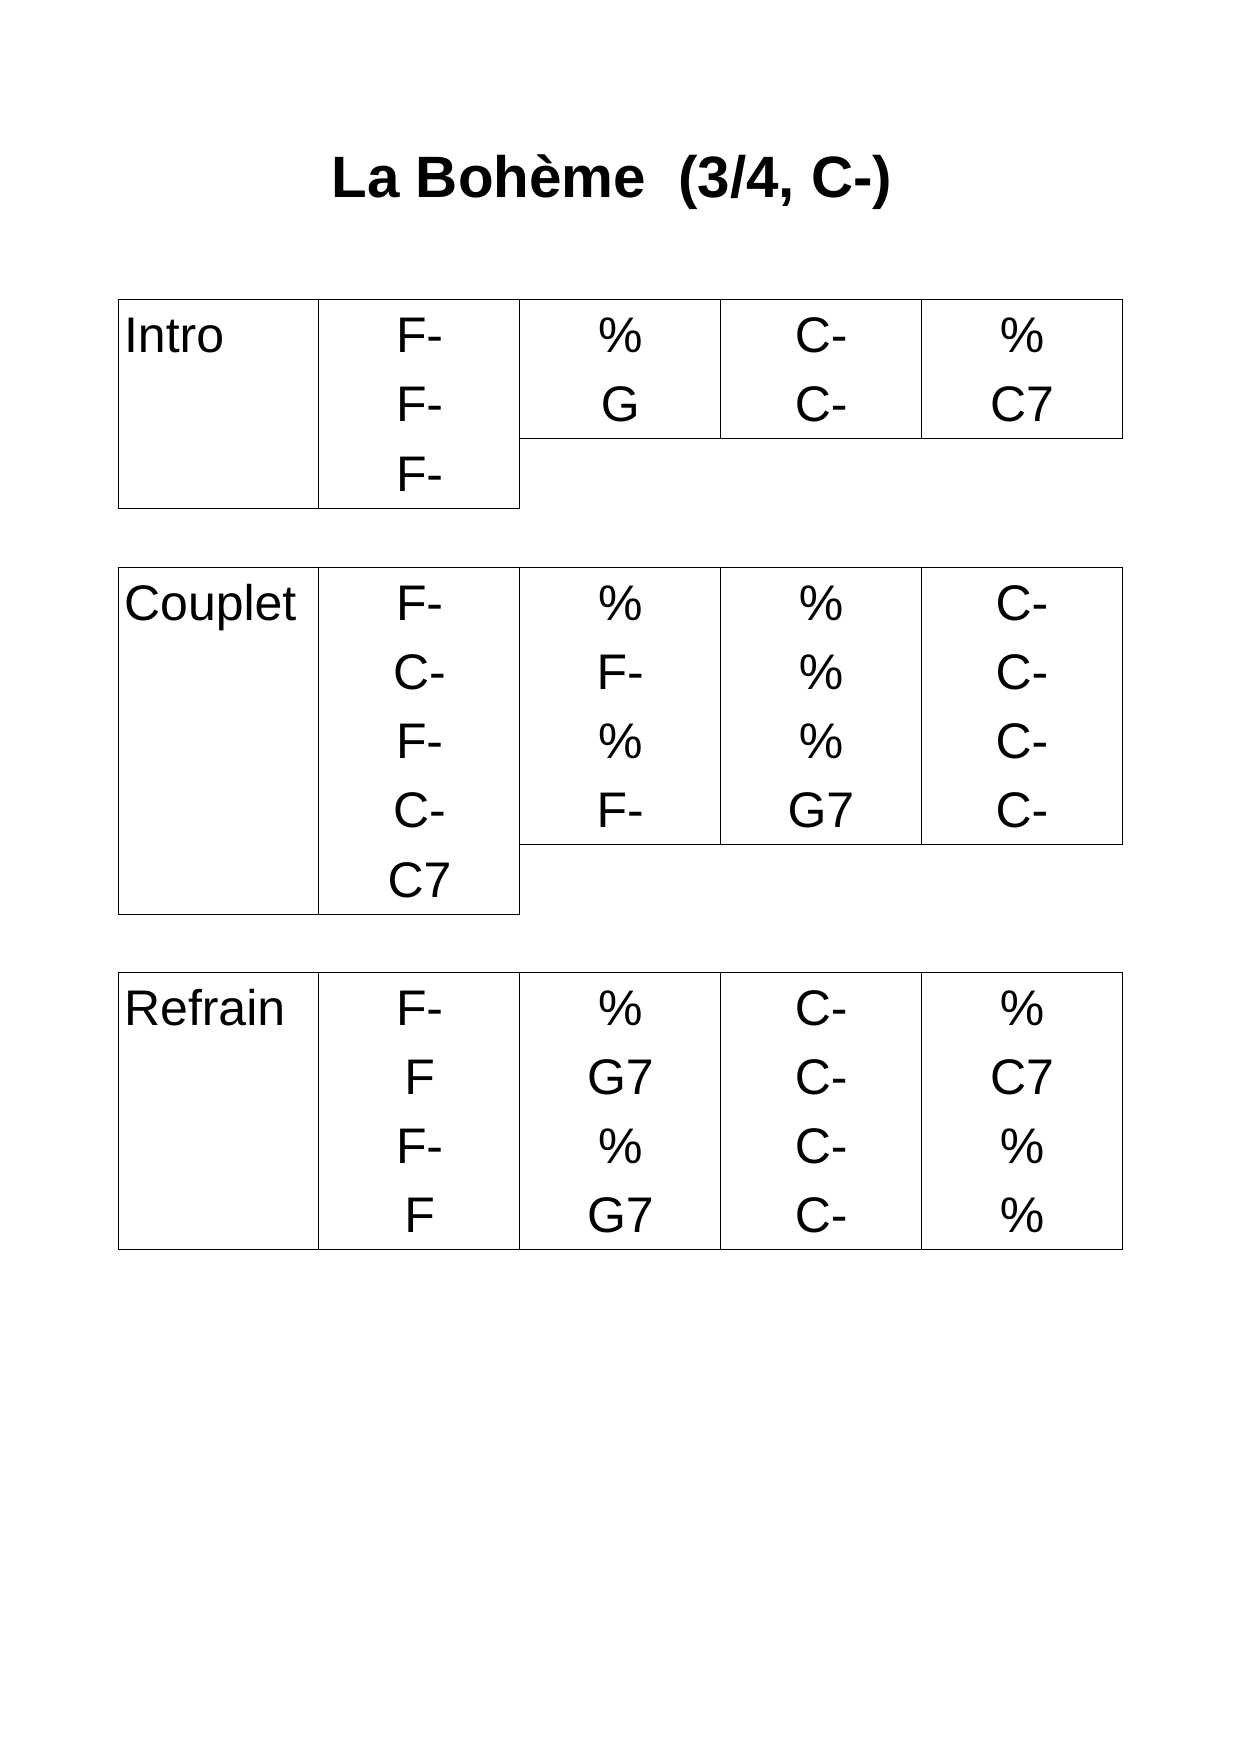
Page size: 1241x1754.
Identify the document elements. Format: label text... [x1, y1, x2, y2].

table_cell [119, 1042, 318, 1111]
table_cell F- [520, 637, 720, 706]
table_header F- [319, 300, 519, 369]
table_cell F- [319, 973, 519, 1042]
table_cell [720, 439, 921, 508]
table_cell F- [520, 775, 720, 843]
table_cell C- [721, 1111, 921, 1180]
table_cell C- [721, 369, 921, 438]
table_cell F- [319, 1111, 519, 1180]
table_cell [921, 845, 1122, 913]
table_cell [319, 509, 520, 567]
table_cell C- [721, 1042, 921, 1111]
table_cell % [520, 568, 720, 637]
table_cell [119, 1180, 318, 1249]
table_cell F- [319, 438, 519, 508]
table_cell [720, 845, 921, 913]
table_cell [119, 369, 318, 438]
table_cell G7 [520, 1042, 720, 1111]
table_cell [319, 915, 520, 972]
table_cell Couplet [119, 568, 318, 637]
table_cell C- [721, 1180, 921, 1249]
table_cell F [319, 1042, 519, 1111]
table_header Intro [119, 300, 318, 369]
table_header C- [721, 300, 921, 369]
table_cell F [319, 1180, 519, 1249]
table_cell [520, 914, 720, 972]
table_cell C- [922, 775, 1122, 843]
table_cell [921, 914, 1122, 972]
table_cell % [721, 637, 921, 706]
table_cell [720, 914, 921, 972]
table_cell F- [319, 369, 519, 438]
table_cell [520, 508, 720, 567]
table_cell G7 [721, 775, 921, 843]
table_cell [720, 508, 921, 567]
table_cell C7 [922, 1042, 1122, 1111]
table_header % [922, 300, 1122, 369]
table_cell % [520, 1111, 720, 1180]
table_cell % [922, 973, 1122, 1042]
table_cell C- [319, 637, 519, 706]
table_cell [119, 706, 318, 774]
table_cell C7 [922, 369, 1122, 438]
table_cell F- [319, 706, 519, 774]
table_cell % [721, 706, 921, 774]
table_cell % [520, 973, 720, 1042]
table_cell C- [922, 706, 1122, 774]
table_cell C- [922, 568, 1122, 637]
table_cell [118, 915, 319, 972]
title La Bohème (3/4, C-) [118, 143, 1122, 210]
table_cell C7 [319, 844, 519, 913]
table_cell [119, 438, 318, 508]
table_cell % [520, 706, 720, 774]
table_cell C- [319, 775, 519, 843]
table_cell Refrain [119, 973, 318, 1042]
table_cell % [922, 1111, 1122, 1180]
table_cell [119, 1111, 318, 1180]
table_cell % [922, 1180, 1122, 1249]
table_cell G [520, 369, 720, 438]
table_cell [520, 845, 720, 913]
table_cell G7 [520, 1180, 720, 1249]
table_cell [119, 775, 318, 843]
table_header % [520, 300, 720, 369]
table_cell C- [721, 973, 921, 1042]
table_cell F- [319, 568, 519, 637]
table_cell [119, 637, 318, 706]
table_cell [118, 509, 319, 567]
table_cell [921, 508, 1122, 567]
table_cell [520, 439, 720, 508]
table_cell % [721, 568, 921, 637]
table_cell C- [922, 637, 1122, 706]
table_cell [921, 439, 1122, 508]
table_cell [119, 844, 318, 913]
